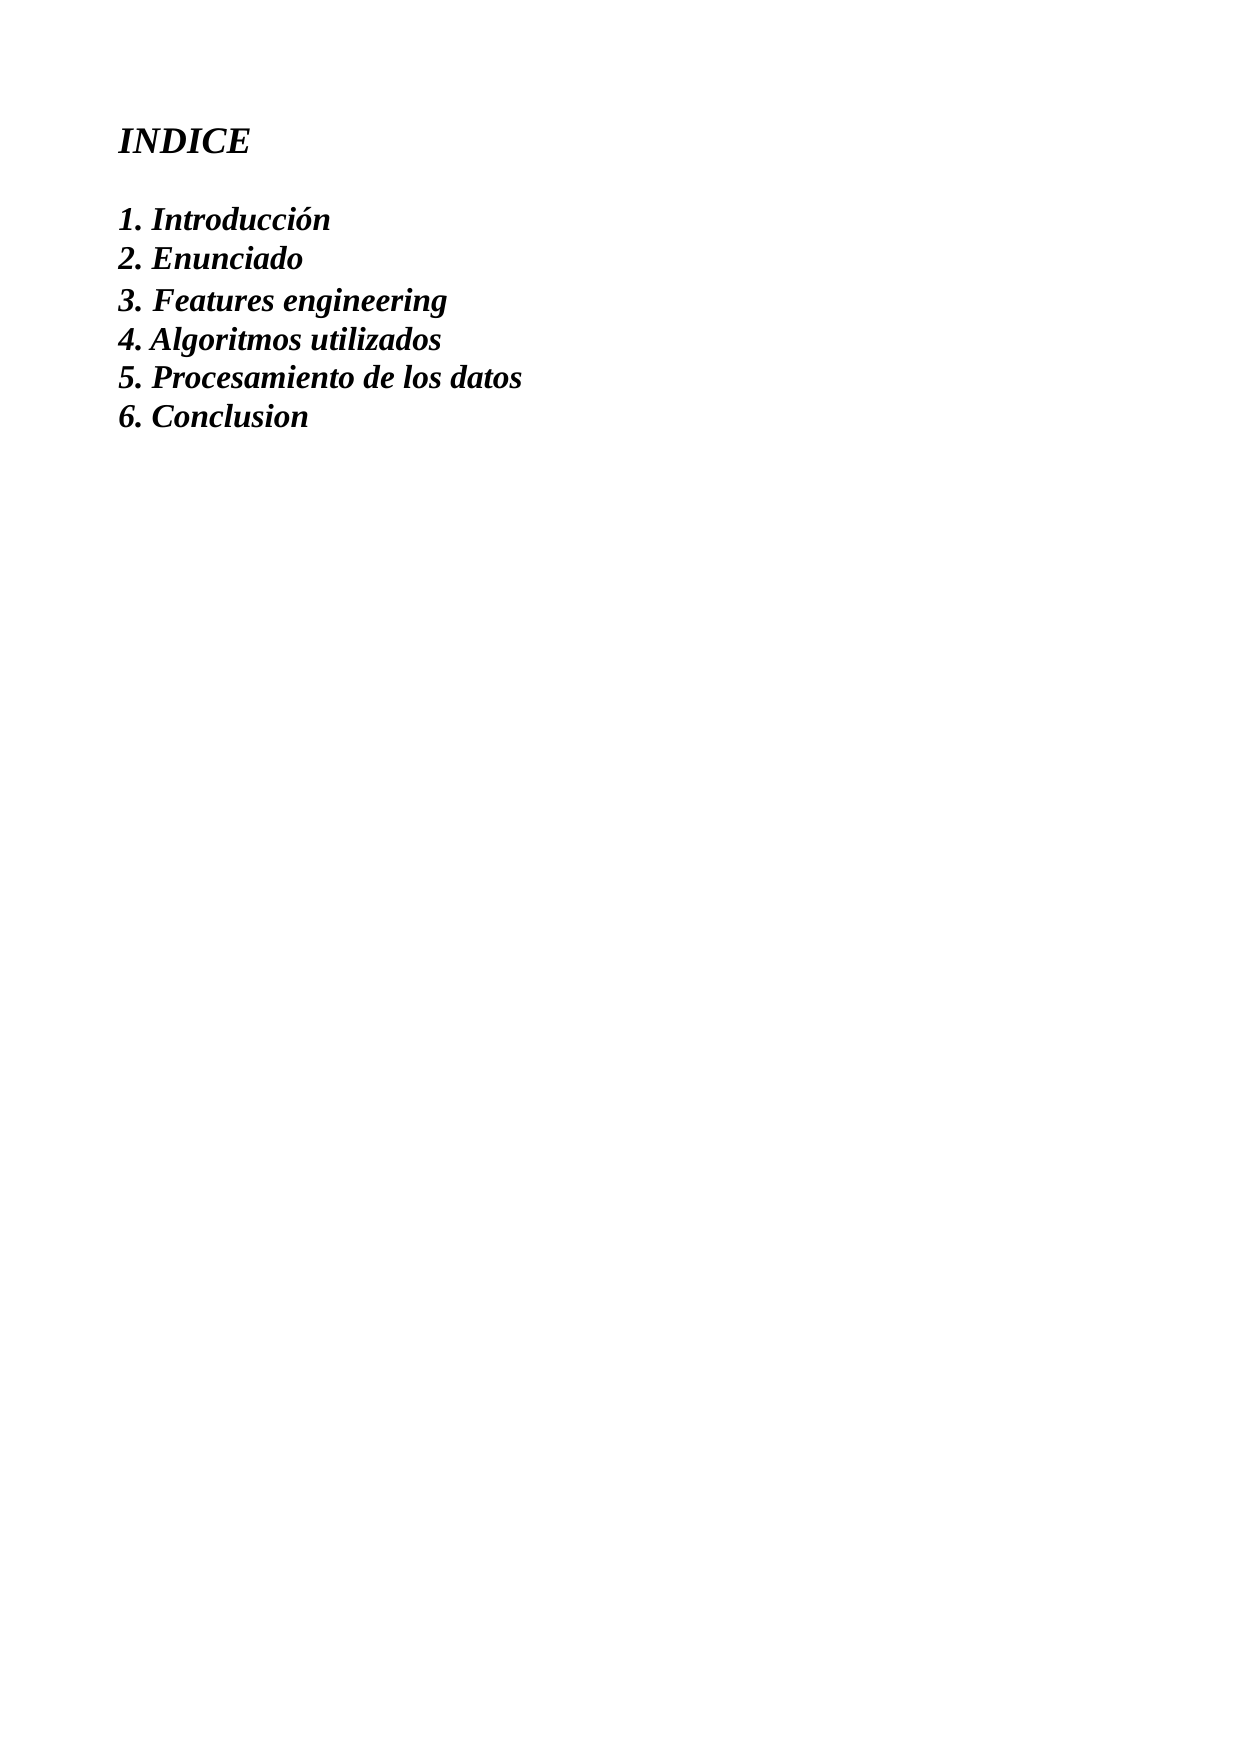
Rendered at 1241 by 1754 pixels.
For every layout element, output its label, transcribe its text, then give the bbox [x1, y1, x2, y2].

text 4. Algoritmos utilizados [118, 319, 1122, 358]
text 2. Enunciado [118, 238, 1122, 276]
text 5. Procesamiento de los datos [118, 358, 1122, 396]
text 1. Introducción [118, 199, 1122, 238]
text 3. Features engineering [118, 276, 1122, 319]
text 6. Conclusion [118, 396, 1122, 434]
text INDICE [118, 118, 1122, 161]
